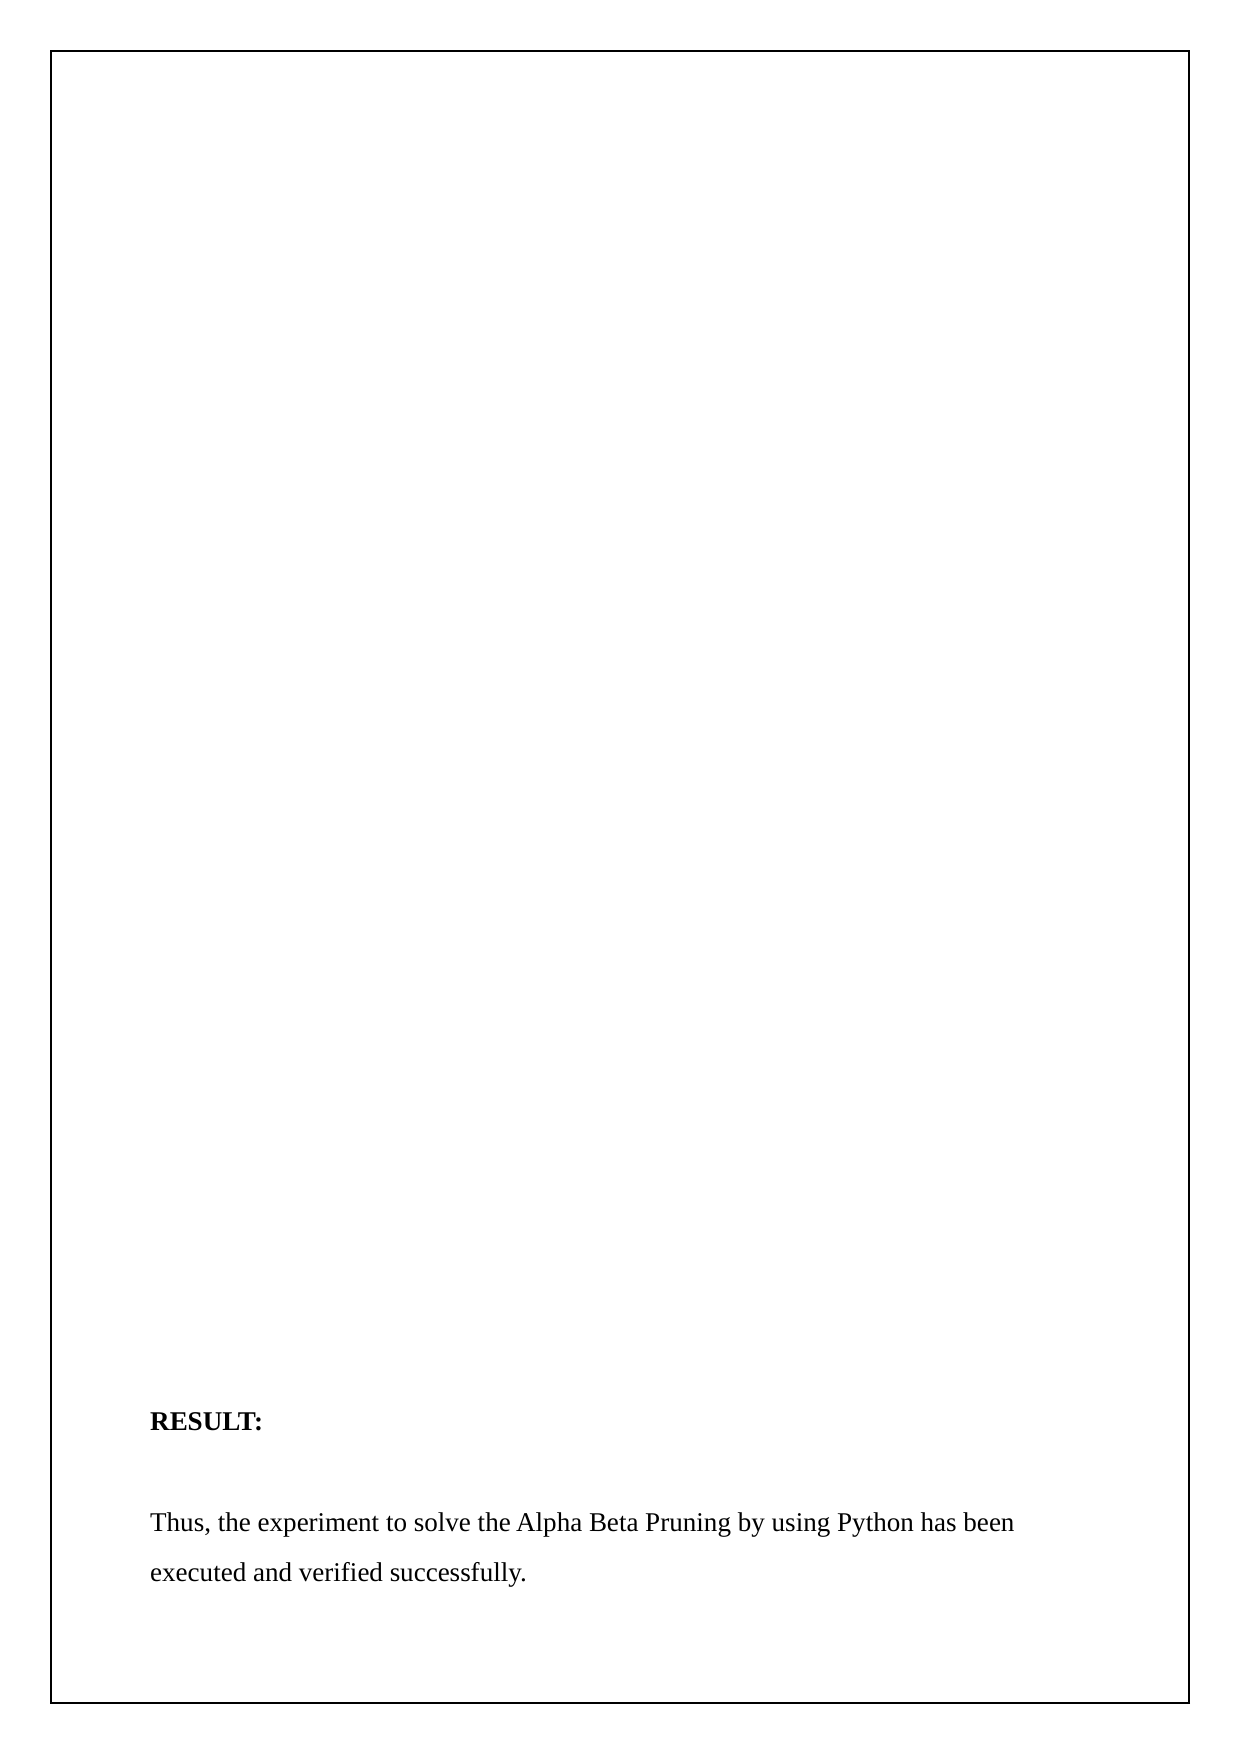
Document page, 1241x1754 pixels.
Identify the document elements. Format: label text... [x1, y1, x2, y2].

text executed and verified successfully. [150, 1556, 1090, 1587]
text RESULT: [150, 1405, 1090, 1436]
text Thus, the experiment to solve the Alpha Beta Pruning by using Python has been [150, 1506, 1090, 1537]
